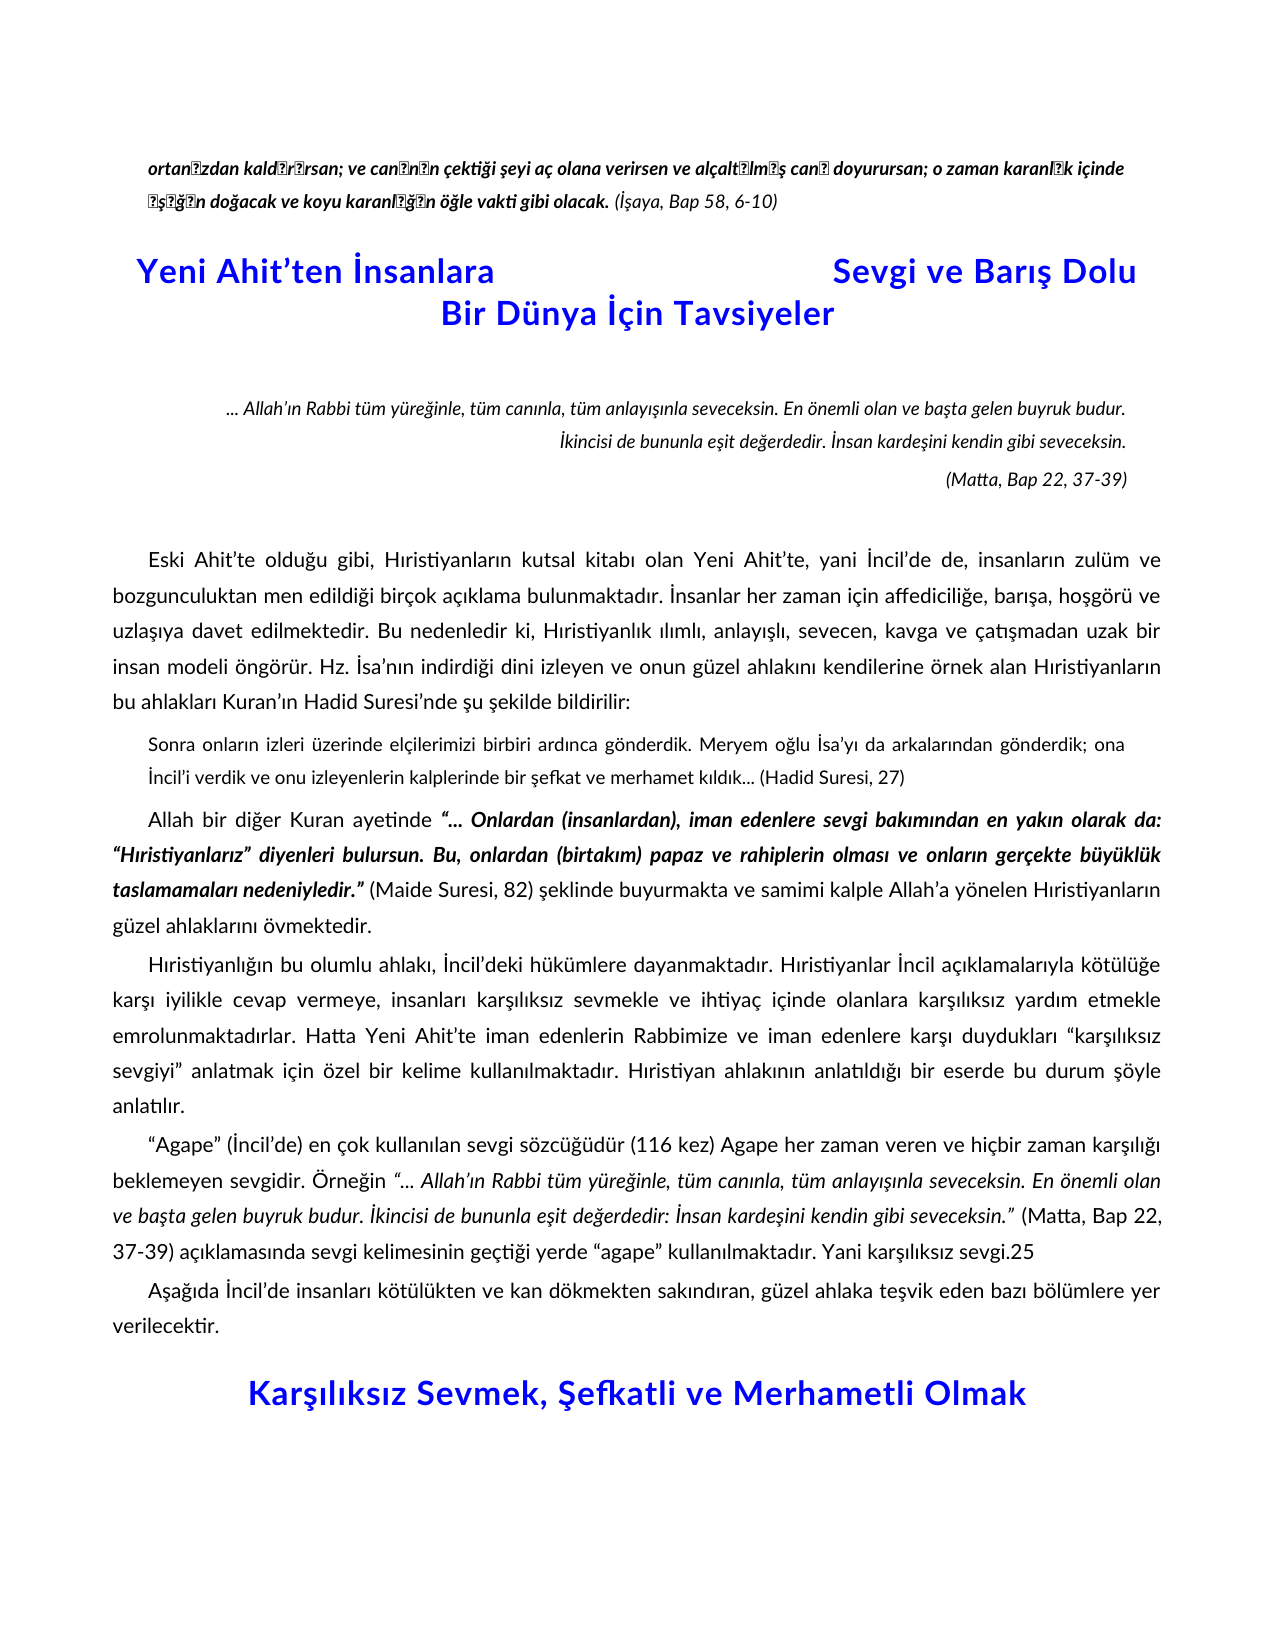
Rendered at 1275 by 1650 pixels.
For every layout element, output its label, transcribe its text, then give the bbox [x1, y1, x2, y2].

text ortanzdan kaldrrsan; ve cannn çektiği şeyi aç olana verirsen ve alçaltlmş can doyurursan; o zaman karanlk içinde şğn doğacak ve koyu karanlğn öğle vakti gibi olacak. (İşaya, Bap 58, 6-10) [148, 150, 1127, 214]
text Aşağıda İncil’de insanları kötülükten ve kan dökmekten sakındıran, güzel ahlaka teşvik eden bazı bölümlere yer verilecektir. [112, 1270, 1162, 1341]
text Allah bir diğer Kuran ayetinde “... Onlardan (insanlardan), iman edenlere sevgi bakımından en yakın olarak da: “Hıristiyanlarız” diyenleri bulursun. Bu, onlardan (birtakım) papaz ve rahiplerin olması ve onların gerçekte büyüklük taslamamaları nedeniyledir.” (Maide Suresi, 82) şeklinde buyurmakta ve samimi kalple Allah’a yönelen Hıristiyanların güzel ahlaklarını övmektedir. [112, 799, 1162, 940]
text Hıristiyanlığın bu olumlu ahlakı, İncil’deki hükümlere dayanmaktadır. Hıristiyanlar İncil açıklamalarıyla kötülüğe karşı iyilikle cevap vermeye, insanları karşılıksız sevmekle ve ihtiyaç içinde olanlara karşılıksız yardım etmekle emrolunmaktadırlar. Hatta Yeni Ahit’te iman edenlerin Rabbimize ve iman edenlere karşı duydukları “karşılıksız sevgiyi” anlatmak için özel bir kelime kullanılmaktadır. Hıristiyan ahlakının anlatıldığı bir eserde bu durum şöyle anlatılır. [112, 944, 1162, 1121]
text Eski Ahit’te olduğu gibi, Hıristiyanların kutsal kitabı olan Yeni Ahit’te, yani İncil’de de, insanların zulüm ve bozgunculuktan men edildiği birçok açıklama bulunmaktadır. İnsanlar her zaman için affediciliğe, barışa, hoşgörü ve uzlaşıya davet edilmektedir. Bu nedenledir ki, Hıristiyanlık ılımlı, anlayışlı, sevecen, kavga ve çatışmadan uzak bir insan modeli öngörür. Hz. İsa’nın indirdiği dini izleyen ve onun güzel ahlakını kendilerine örnek alan Hıristiyanların bu ahlakları Kuran’ın Hadid Suresi’nde şu şekilde bildirilir: [112, 539, 1162, 717]
text Sonra onların izleri üzerinde elçilerimizi birbiri ardınca gönderdik. Meryem oğlu İsa’yı da arkalarından gönderdik; ona İncil’i verdik ve onu izleyenlerin kalplerinde bir şefkat ve merhamet kıldık... (Hadid Suresi, 27) [148, 724, 1127, 791]
text Yeni Ahit’ten İnsanlara Sevgi ve Barış Dolu Bir Dünya İçin Tavsiyeler [112, 250, 1162, 333]
text ... Allah’ın Rabbi tüm yüreğinle, tüm canınla, tüm anlayışınla seveceksin. En önemli olan ve başta gelen buyruk budur. [148, 390, 1127, 422]
text Karşılıksız Sevmek, Şefkatli ve Merhametli Olmak [112, 1372, 1162, 1413]
text “Agape” (İncil’de) en çok kullanılan sevgi sözcüğüdür (116 kez) Agape her zaman veren ve hiçbir zaman karşılığı beklemeyen sevgidir. Örneğin “... Allah’ın Rabbi tüm yüreğinle, tüm canınla, tüm anlayışınla seveceksin. En önemli olan ve başta gelen buyruk budur. İkincisi de bununla eşit değerdedir: İnsan kardeşini kendin gibi seveceksin.” (Matta, Bap 22, 37-39) açıklamasında sevgi kelimesinin geçtiği yerde “agape” kullanılmaktadır. Yani karşılıksız sevgi.25 [112, 1124, 1162, 1266]
text (Matta, Bap 22, 37-39) [148, 461, 1127, 493]
text İkincisi de bununla eşit değerdedir. İnsan kardeşini kendin gibi seveceksin. [148, 422, 1127, 454]
